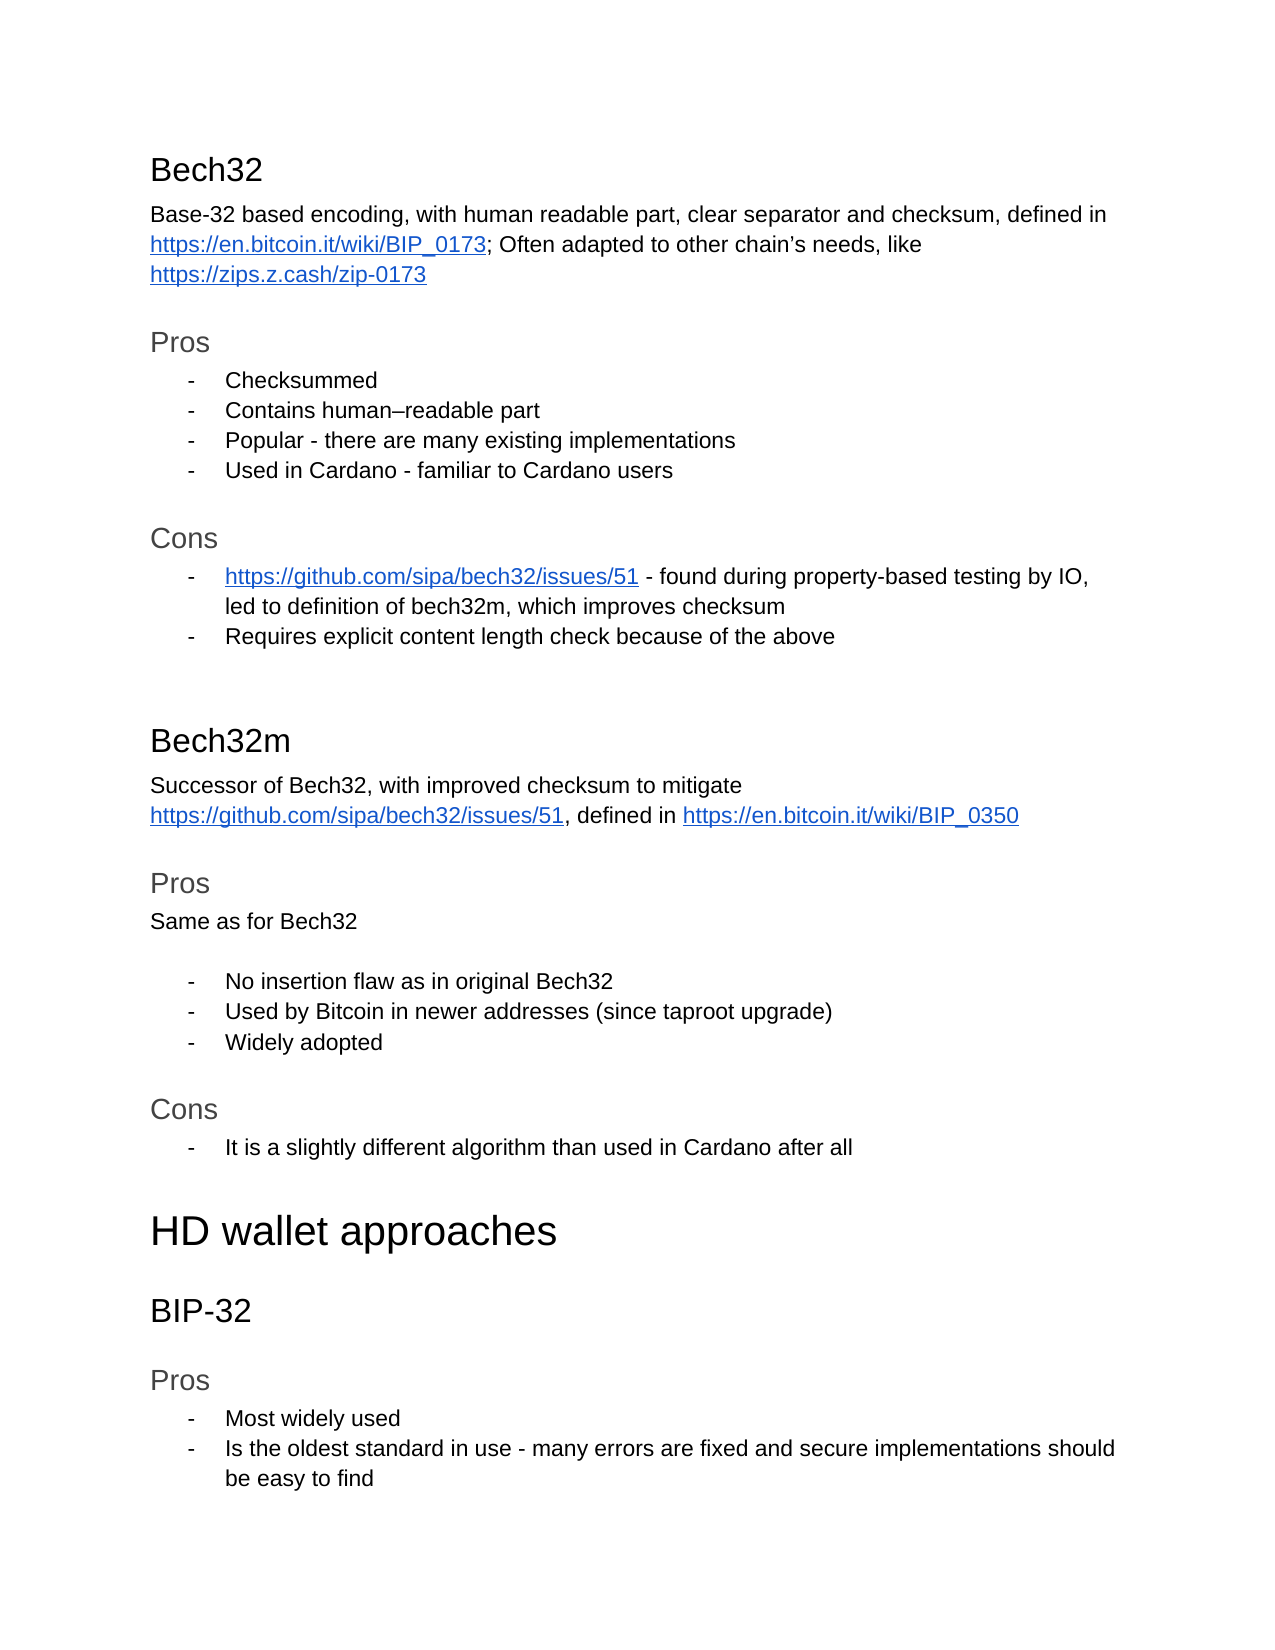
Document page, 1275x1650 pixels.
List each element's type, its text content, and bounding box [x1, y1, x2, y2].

subtitle BIP-32 [150, 1291, 1125, 1330]
list https://github.com/sipa/bech32/issues/51 - found during property-based testing by IO, led to definition of bech32m, which improves checksum [187, 563, 1125, 619]
list Checksummed [187, 367, 1125, 393]
subtitle Pros [150, 866, 1125, 899]
list Requires explicit content length check because of the above [187, 623, 1125, 649]
text Same as for Bech32 [150, 908, 1125, 934]
text Successor of Bech32, with improved checksum to mitigate https://github.com/sipa/bech32/issues/51, defined in https://en.bitcoin.it/wiki/BIP_0350 [150, 772, 1125, 829]
list Widely adopted [187, 1028, 1125, 1055]
list It is a slightly different algorithm than used in Cardano after all [187, 1134, 1125, 1160]
subtitle HD wallet approaches [150, 1206, 1125, 1254]
subtitle Bech32 [150, 150, 1125, 188]
list No insertion flaw as in original Bech32 [187, 968, 1125, 994]
subtitle Cons [150, 521, 1125, 554]
subtitle Bech32m [150, 721, 1125, 759]
list Used in Cardano - familiar to Cardano users [187, 457, 1125, 484]
list Used by Bitcoin in newer addresses (since taproot upgrade) [187, 998, 1125, 1025]
list Most widely used [187, 1405, 1125, 1431]
list Contains human–readable part [187, 397, 1125, 423]
subtitle Pros [150, 325, 1125, 358]
text Base-32 based encoding, with human readable part, clear separator and checksum, defined in https://en.bitcoin.it/wiki/BIP_0173; Often adapted to other chain’s needs, like https://zips.z.cash/zip-0173 [150, 201, 1125, 288]
subtitle Cons [150, 1092, 1125, 1126]
list Popular - there are many existing implementations [187, 427, 1125, 453]
subtitle Pros [150, 1363, 1125, 1397]
list Is the oldest standard in use - many errors are fixed and secure implementations should be easy to find [187, 1435, 1125, 1492]
